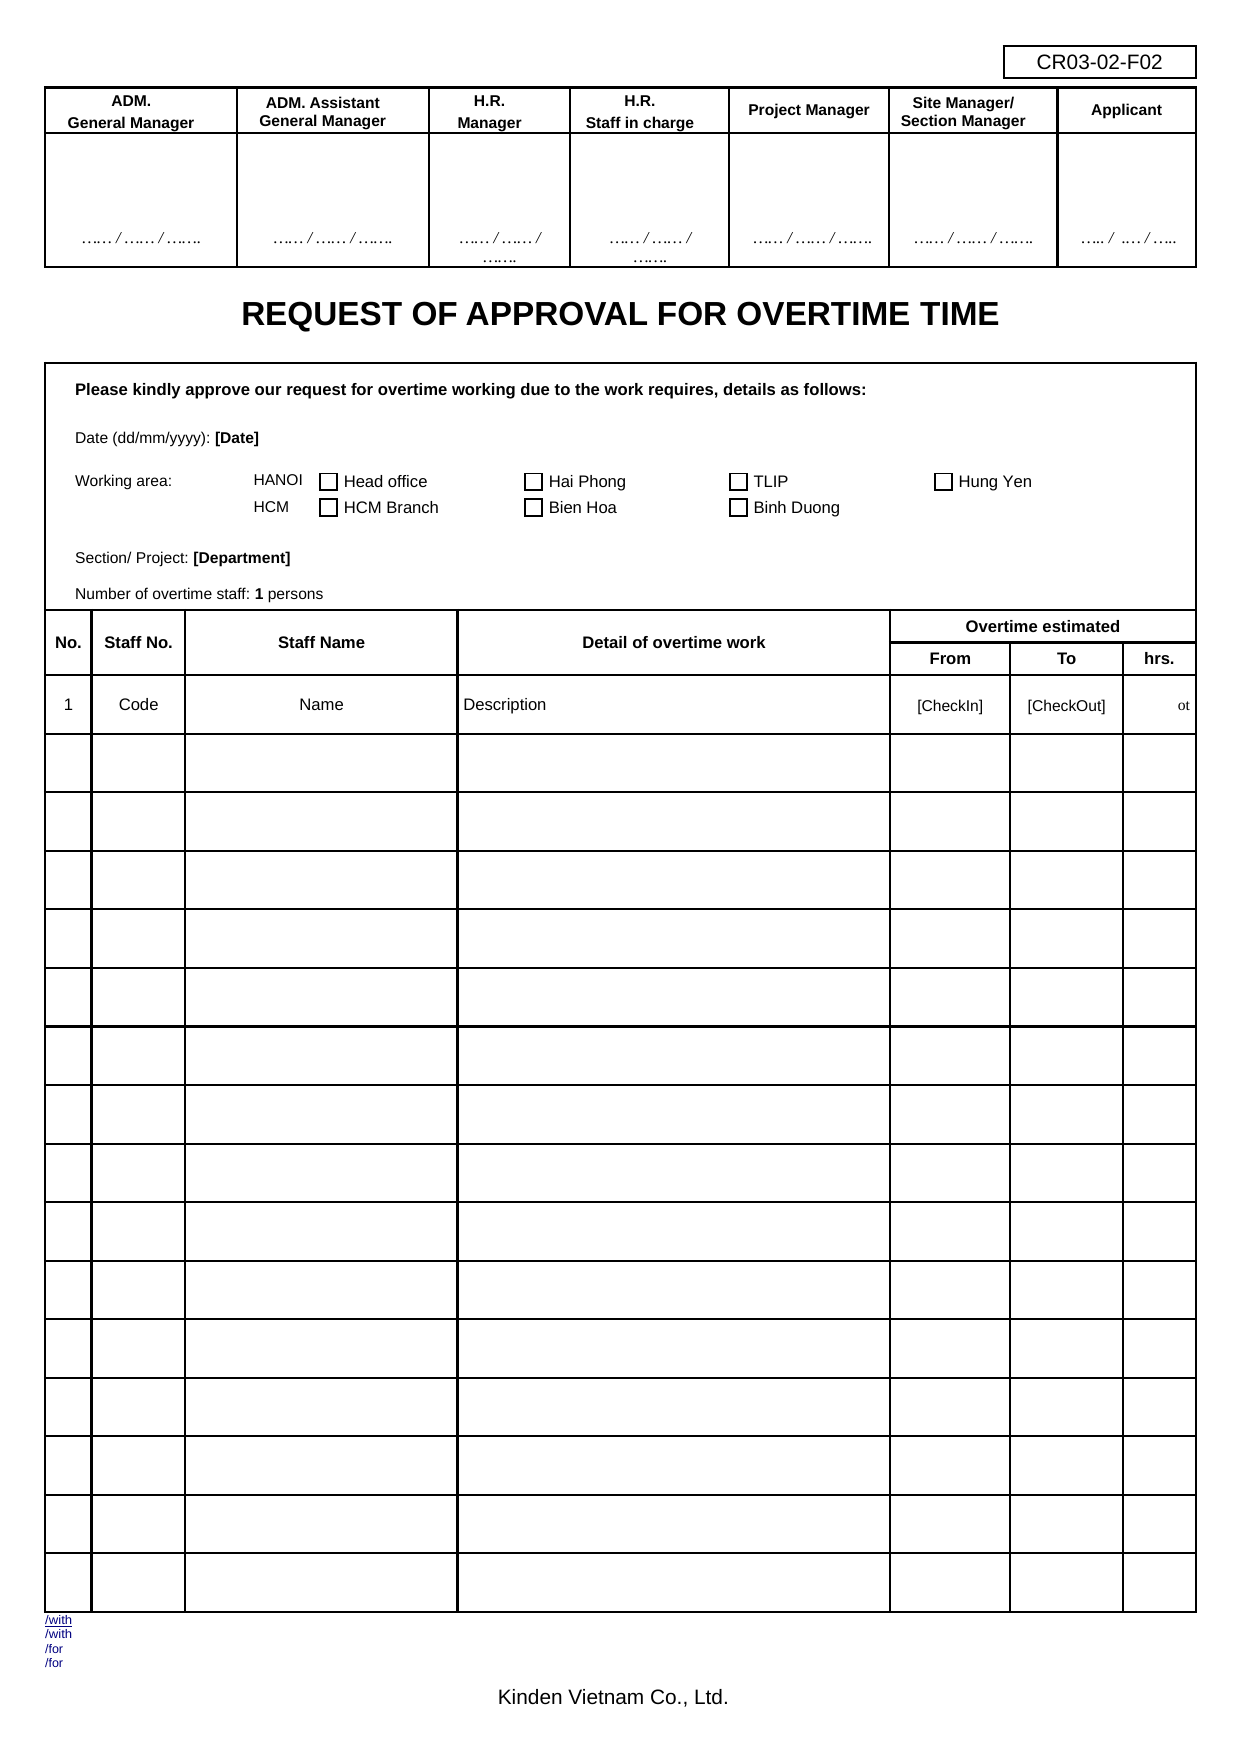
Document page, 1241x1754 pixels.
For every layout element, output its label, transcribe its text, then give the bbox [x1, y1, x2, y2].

table_cell [459, 1145, 889, 1201]
table_header [319, 465, 1166, 531]
table_cell [1011, 735, 1122, 791]
table_cell [1011, 969, 1122, 1025]
table_cell [1011, 1437, 1122, 1494]
table_cell [891, 1262, 1009, 1318]
table_cell [93, 1086, 184, 1142]
table_cell [459, 1028, 889, 1084]
table_cell [1011, 1320, 1122, 1377]
table_cell [93, 1554, 184, 1611]
table_cell [459, 793, 889, 850]
table_cell [1011, 1554, 1122, 1611]
table_cell [93, 735, 184, 791]
table_header Detail of overtime work [459, 611, 889, 674]
table_cell [1011, 1086, 1122, 1142]
table_cell [891, 1203, 1009, 1259]
table_cell [46, 793, 90, 850]
table_cell [186, 735, 456, 791]
table_cell To [1011, 644, 1122, 674]
table_cell [459, 1262, 889, 1318]
table_header Staff Name [186, 611, 456, 674]
table_cell Name [186, 676, 456, 733]
table_cell [891, 1145, 1009, 1201]
table_cell [46, 1437, 90, 1494]
table_cell [891, 910, 1009, 967]
table_cell [1011, 1028, 1122, 1084]
table_cell [1011, 1496, 1122, 1552]
table_cell ot [1124, 676, 1195, 733]
table_cell [93, 1145, 184, 1201]
table_cell …… / …… / ……. [238, 134, 428, 266]
table_cell [1124, 1554, 1195, 1611]
table_header No. [46, 611, 90, 674]
table_cell …… / …… / ……. [730, 134, 888, 266]
table_cell [1124, 1437, 1195, 1494]
table_cell [891, 1028, 1009, 1084]
table_cell [46, 910, 90, 967]
table_cell [93, 1262, 184, 1318]
table_cell [459, 1379, 889, 1435]
table_cell [891, 1320, 1009, 1377]
table_cell [459, 1496, 889, 1552]
table_cell [891, 1554, 1009, 1611]
table_cell [891, 969, 1009, 1025]
table_cell From [891, 644, 1009, 674]
text /with [45, 1613, 1196, 1627]
table_cell [459, 1086, 889, 1142]
table_cell [1124, 1086, 1195, 1142]
table_cell [1124, 1496, 1195, 1552]
table_cell [459, 852, 889, 908]
table_cell [891, 1086, 1009, 1142]
text /for [45, 1656, 1196, 1670]
table_cell [93, 1028, 184, 1084]
table_header ADM. Assistant General Manager [238, 89, 428, 132]
table_cell [459, 1554, 889, 1611]
table_cell [186, 852, 456, 908]
table_header Staff No. [93, 611, 184, 674]
table_cell …… / …… / ……. [46, 134, 236, 266]
table_header ADM. General Manager [46, 89, 236, 132]
table_header Applicant [1059, 89, 1195, 132]
table_cell ….. / .… / ….. [1059, 134, 1195, 266]
table_cell [93, 969, 184, 1025]
table_cell [459, 910, 889, 967]
table_header Overtime estimated [891, 611, 1195, 641]
table_cell [459, 1320, 889, 1377]
table_header Please kindly approve our request for overtime working due to the work requires, details as follows: [46, 364, 1195, 405]
table_cell [46, 1320, 90, 1377]
table_cell [186, 1379, 456, 1435]
table_cell [186, 1262, 456, 1318]
table_cell [93, 910, 184, 967]
table_cell [1124, 1320, 1195, 1377]
table_header Project Manager [730, 89, 888, 132]
table_cell [1124, 852, 1195, 908]
table_cell [93, 1203, 184, 1259]
table_cell [891, 1496, 1009, 1552]
table_cell [1124, 1262, 1195, 1318]
table_header H.R. Staff in charge [571, 89, 728, 132]
table_cell [186, 1028, 456, 1084]
table_cell [93, 1320, 184, 1377]
table_cell [46, 1145, 90, 1201]
table_header Working area: [75, 465, 253, 531]
table_cell [459, 1203, 889, 1259]
table_header CR03-02-F02 [1005, 47, 1195, 77]
table_cell [CheckIn] [891, 676, 1009, 733]
table_header H.R. Manager [430, 89, 569, 132]
table_cell [1124, 910, 1195, 967]
table_cell [186, 1496, 456, 1552]
table_cell [1011, 1262, 1122, 1318]
table_cell [186, 1437, 456, 1494]
table_cell hrs. [1124, 644, 1195, 674]
table_cell [93, 793, 184, 850]
table_cell Description [459, 676, 889, 733]
table_cell [186, 1145, 456, 1201]
table_cell Code [93, 676, 184, 733]
subtitle REQUEST OF APPROVAL FOR OVERTIME TIME [45, 294, 1196, 333]
table_cell [459, 1437, 889, 1494]
table_cell [46, 1203, 90, 1259]
table_cell [46, 1496, 90, 1552]
table_cell [46, 1086, 90, 1142]
table_cell [46, 1379, 90, 1435]
table_cell [1124, 793, 1195, 850]
table_cell [186, 1320, 456, 1377]
table_cell [1124, 1203, 1195, 1259]
table_cell [186, 1554, 456, 1611]
table_cell [1011, 1203, 1122, 1259]
table_cell [1011, 793, 1122, 850]
table_cell 1 [46, 676, 90, 733]
table_cell [891, 793, 1009, 850]
table_header Site Manager/ Section Manager [890, 89, 1056, 132]
table_cell [1011, 1145, 1122, 1201]
table_cell [891, 735, 1009, 791]
table_cell [93, 1379, 184, 1435]
table_cell [46, 852, 90, 908]
table_cell [1124, 1145, 1195, 1201]
table_cell [93, 1437, 184, 1494]
table_cell [1124, 969, 1195, 1025]
table_cell [1011, 1379, 1122, 1435]
table_cell [46, 1554, 90, 1611]
table_cell [459, 735, 889, 791]
table_cell [1124, 1379, 1195, 1435]
table_cell [186, 1086, 456, 1142]
table_cell [1124, 735, 1195, 791]
text /with [45, 1627, 1196, 1642]
table_cell [891, 1437, 1009, 1494]
table_cell …… / …… / ……. [571, 134, 728, 266]
table_cell [1011, 852, 1122, 908]
table_cell [46, 735, 90, 791]
table_cell [186, 969, 456, 1025]
table_cell [186, 1203, 456, 1259]
text /for [45, 1642, 1196, 1656]
table_cell [459, 969, 889, 1025]
table_cell [93, 1496, 184, 1552]
table_cell [1124, 1028, 1195, 1084]
table_cell [93, 852, 184, 908]
table_cell [186, 910, 456, 967]
table_cell [891, 852, 1009, 908]
table_cell [1011, 910, 1122, 967]
table_header HANOI HCM [253, 465, 319, 531]
table_cell [46, 969, 90, 1025]
table_cell [891, 1379, 1009, 1435]
table_cell [46, 1262, 90, 1318]
table_cell [186, 793, 456, 850]
table_cell [46, 1028, 90, 1084]
table_cell …… / …… / ……. [430, 134, 569, 266]
table_cell [CheckOut] [1011, 676, 1122, 733]
table_cell Date (dd/mm/yyyy): [Date] Section/ Project: [Department] Number of overtime staff: 1 persons [46, 405, 1195, 609]
table_cell …… / …… / ……. [890, 134, 1056, 266]
